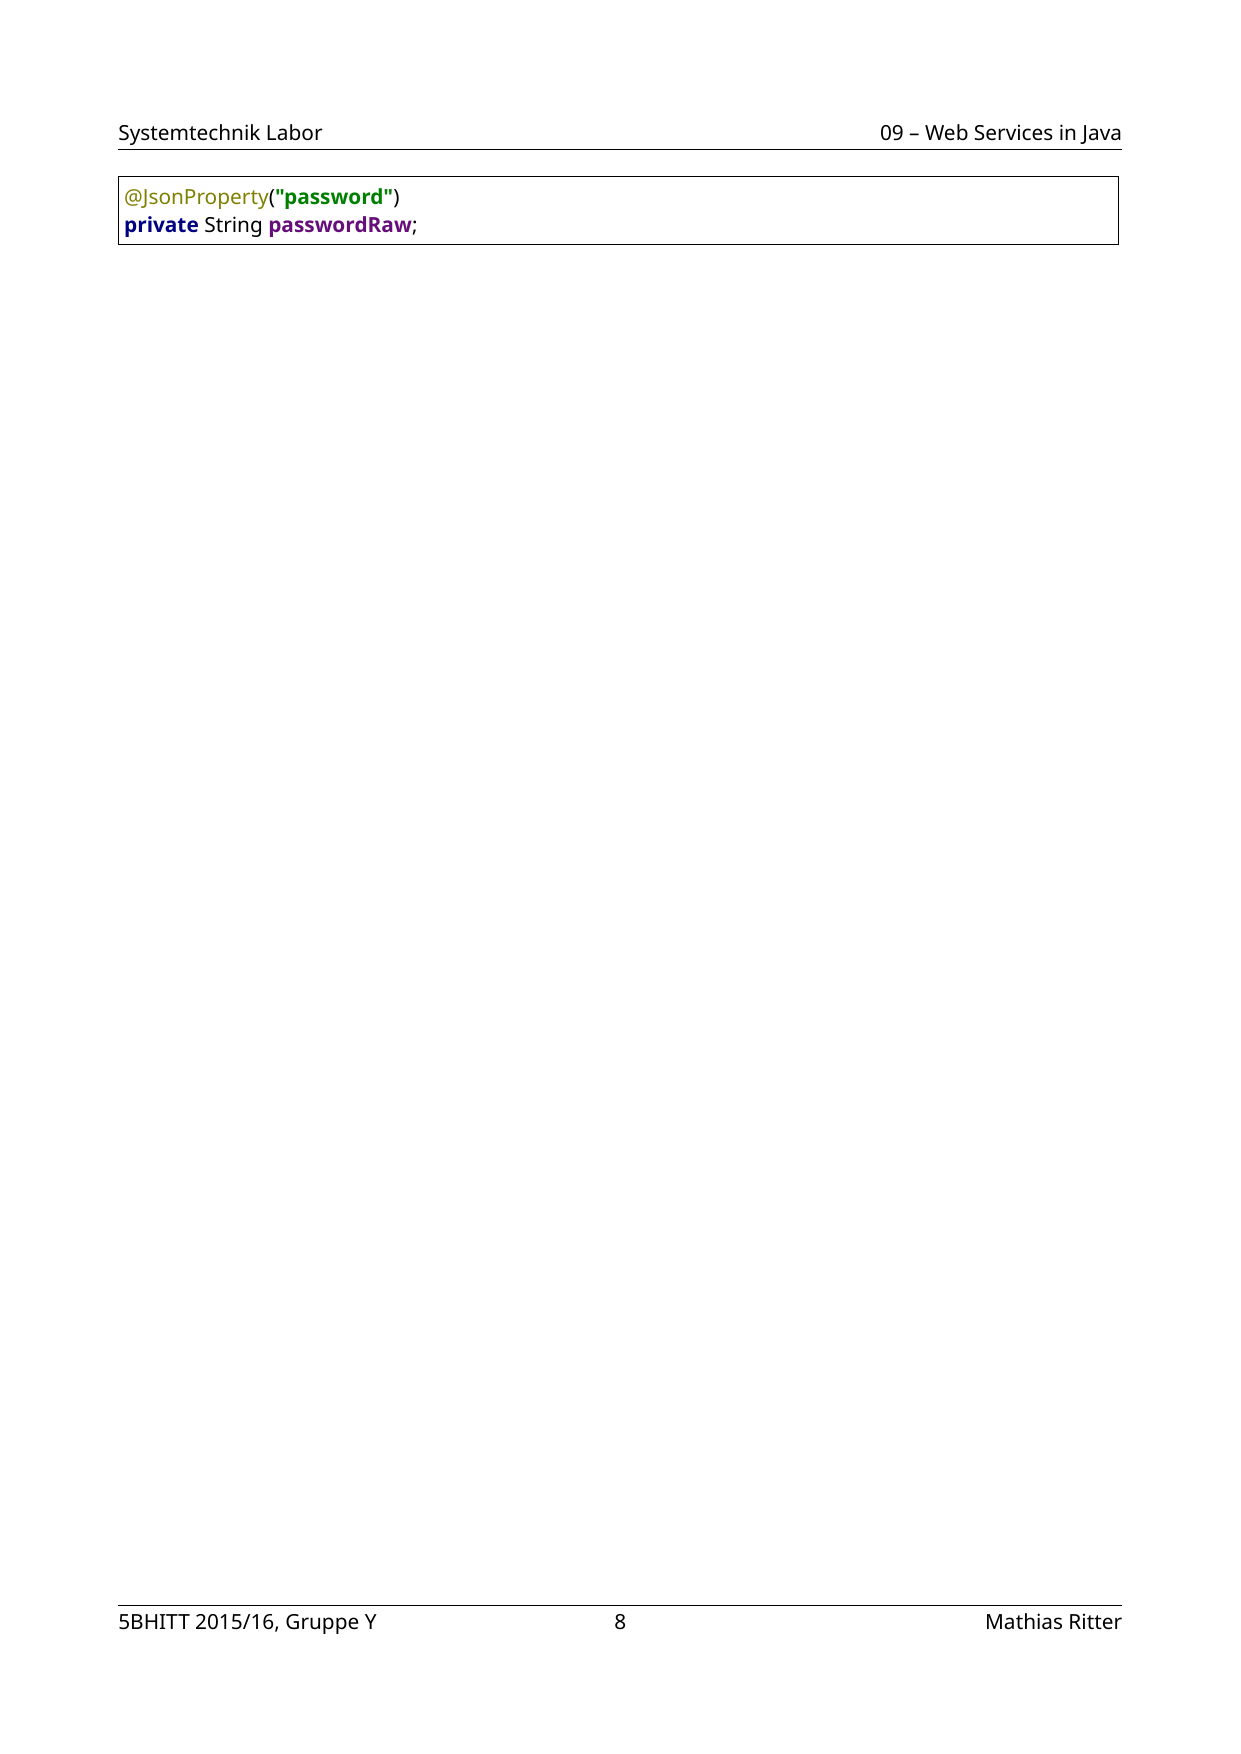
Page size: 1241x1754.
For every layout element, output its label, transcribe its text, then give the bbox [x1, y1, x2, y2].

table_header @JsonProperty("password") private String passwordRaw; [119, 177, 1118, 244]
